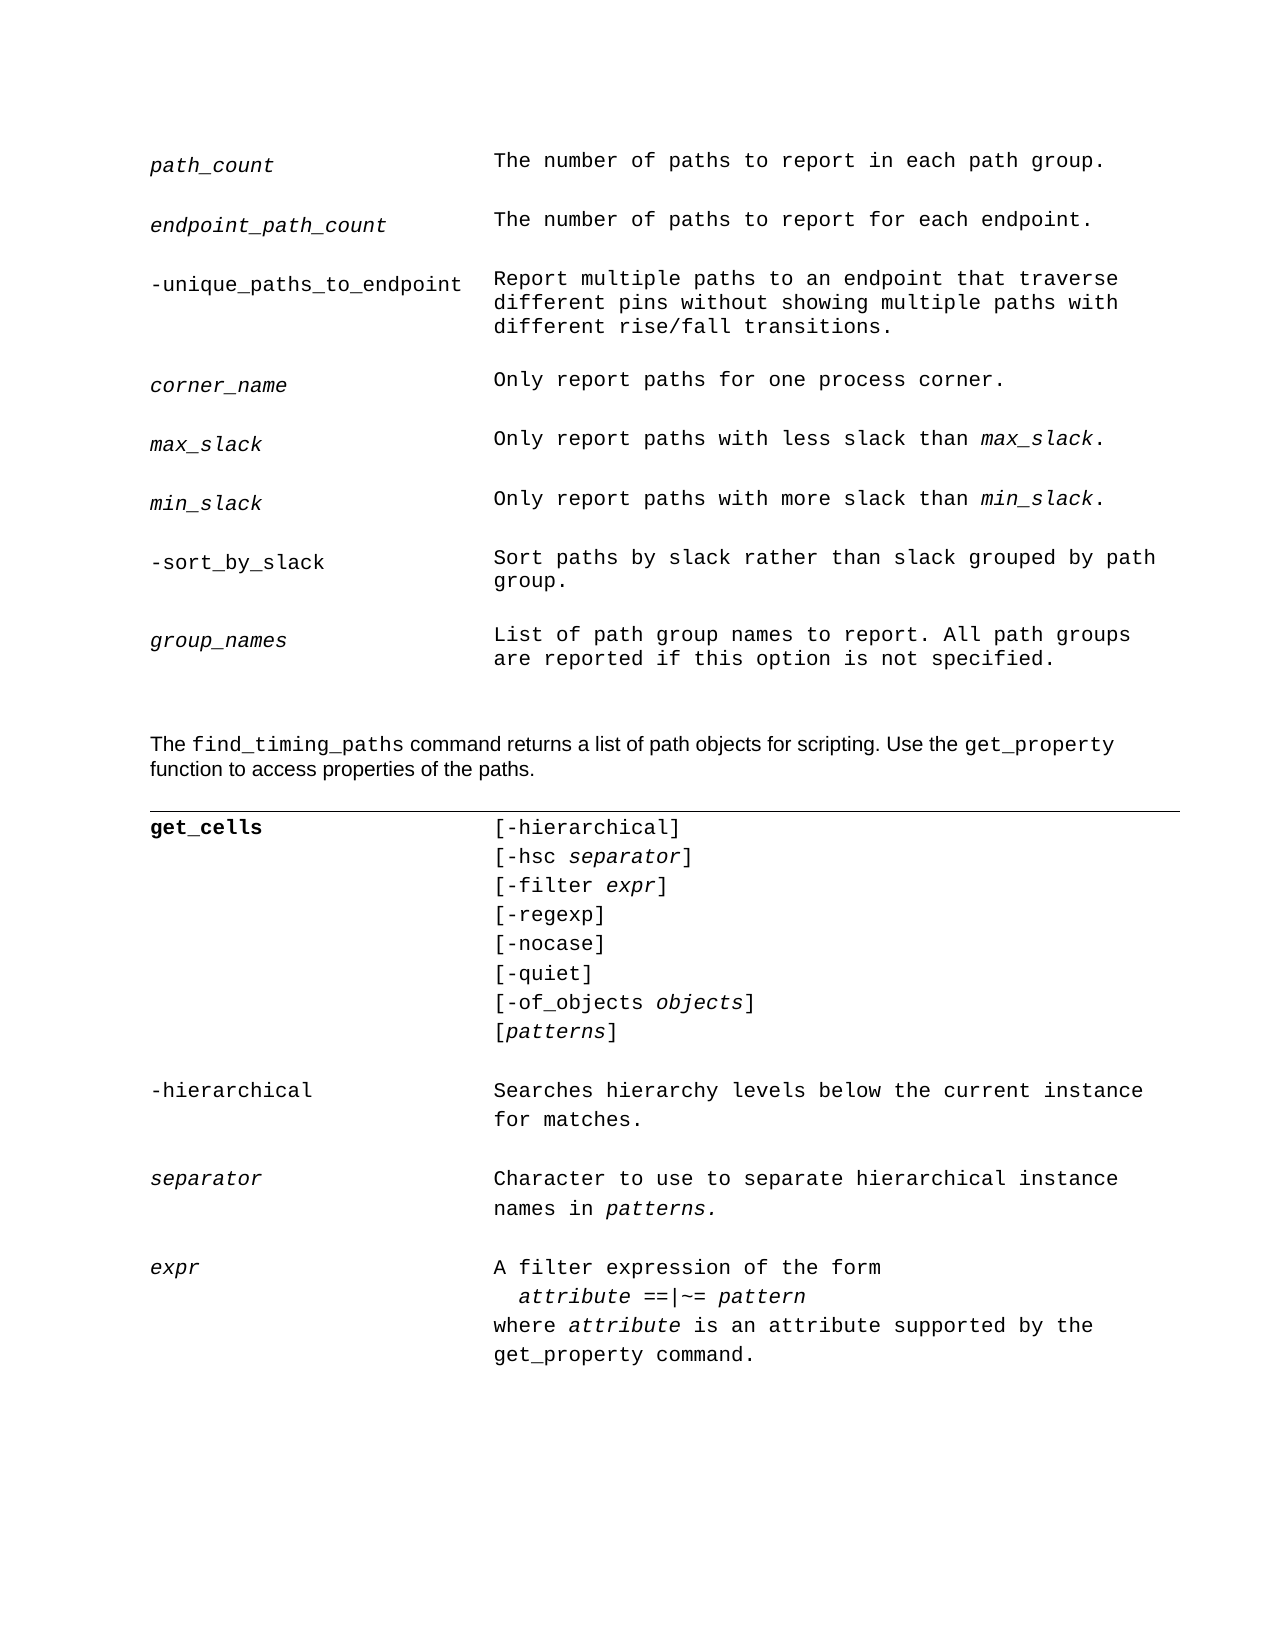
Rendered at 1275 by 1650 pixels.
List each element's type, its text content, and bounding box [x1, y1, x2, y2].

table_cell Only report paths with more slack than min_slack. [493, 488, 1180, 547]
table_cell Only report paths for one process corner. [493, 369, 1180, 428]
text The find_timing_paths command returns a list of path objects for scripting. Use the get_property function to access properties of the paths. [150, 731, 1180, 781]
table_header [-hierarchical] [-hsc separator] [-filter expr] [-regexp] [-nocase] [-quiet] [-of_objects objects] [patterns] [493, 812, 1180, 1074]
table_cell path_count [150, 150, 493, 209]
table_cell -hierarchical [150, 1075, 493, 1163]
table_cell corner_name [150, 369, 493, 428]
table_cell separator [150, 1163, 493, 1251]
table_cell List of path group names to report. All path groups are reported if this option is not specified. [493, 624, 1180, 701]
table_cell Character to use to separate hierarchical instance names in patterns. [493, 1163, 1180, 1251]
table_cell Report multiple paths to an endpoint that traverse different pins without showing multiple paths with different rise/fall transitions. [493, 268, 1180, 369]
table_cell Only report paths with less slack than max_slack. [493, 429, 1180, 488]
table_cell The number of paths to report in each path group. [493, 150, 1180, 209]
table_cell group_names [150, 624, 493, 701]
table_cell The number of paths to report for each endpoint. [493, 209, 1180, 268]
table_cell Sort paths by slack rather than slack grouped by path group. [493, 547, 1180, 624]
table_cell max_slack [150, 429, 493, 488]
table_cell A filter expression of the form attribute ==|~= pattern where attribute is an attribute supported by the get_property command. [493, 1251, 1180, 1398]
table_cell Searches hierarchy levels below the current instance for matches. [493, 1075, 1180, 1163]
table_cell expr [150, 1251, 493, 1398]
table_header get_cells [150, 812, 493, 1074]
table_cell endpoint_path_count [150, 209, 493, 268]
table_cell -sort_by_slack [150, 547, 493, 624]
table_cell min_slack [150, 488, 493, 547]
table_cell -unique_paths_to_endpoint [150, 268, 493, 369]
